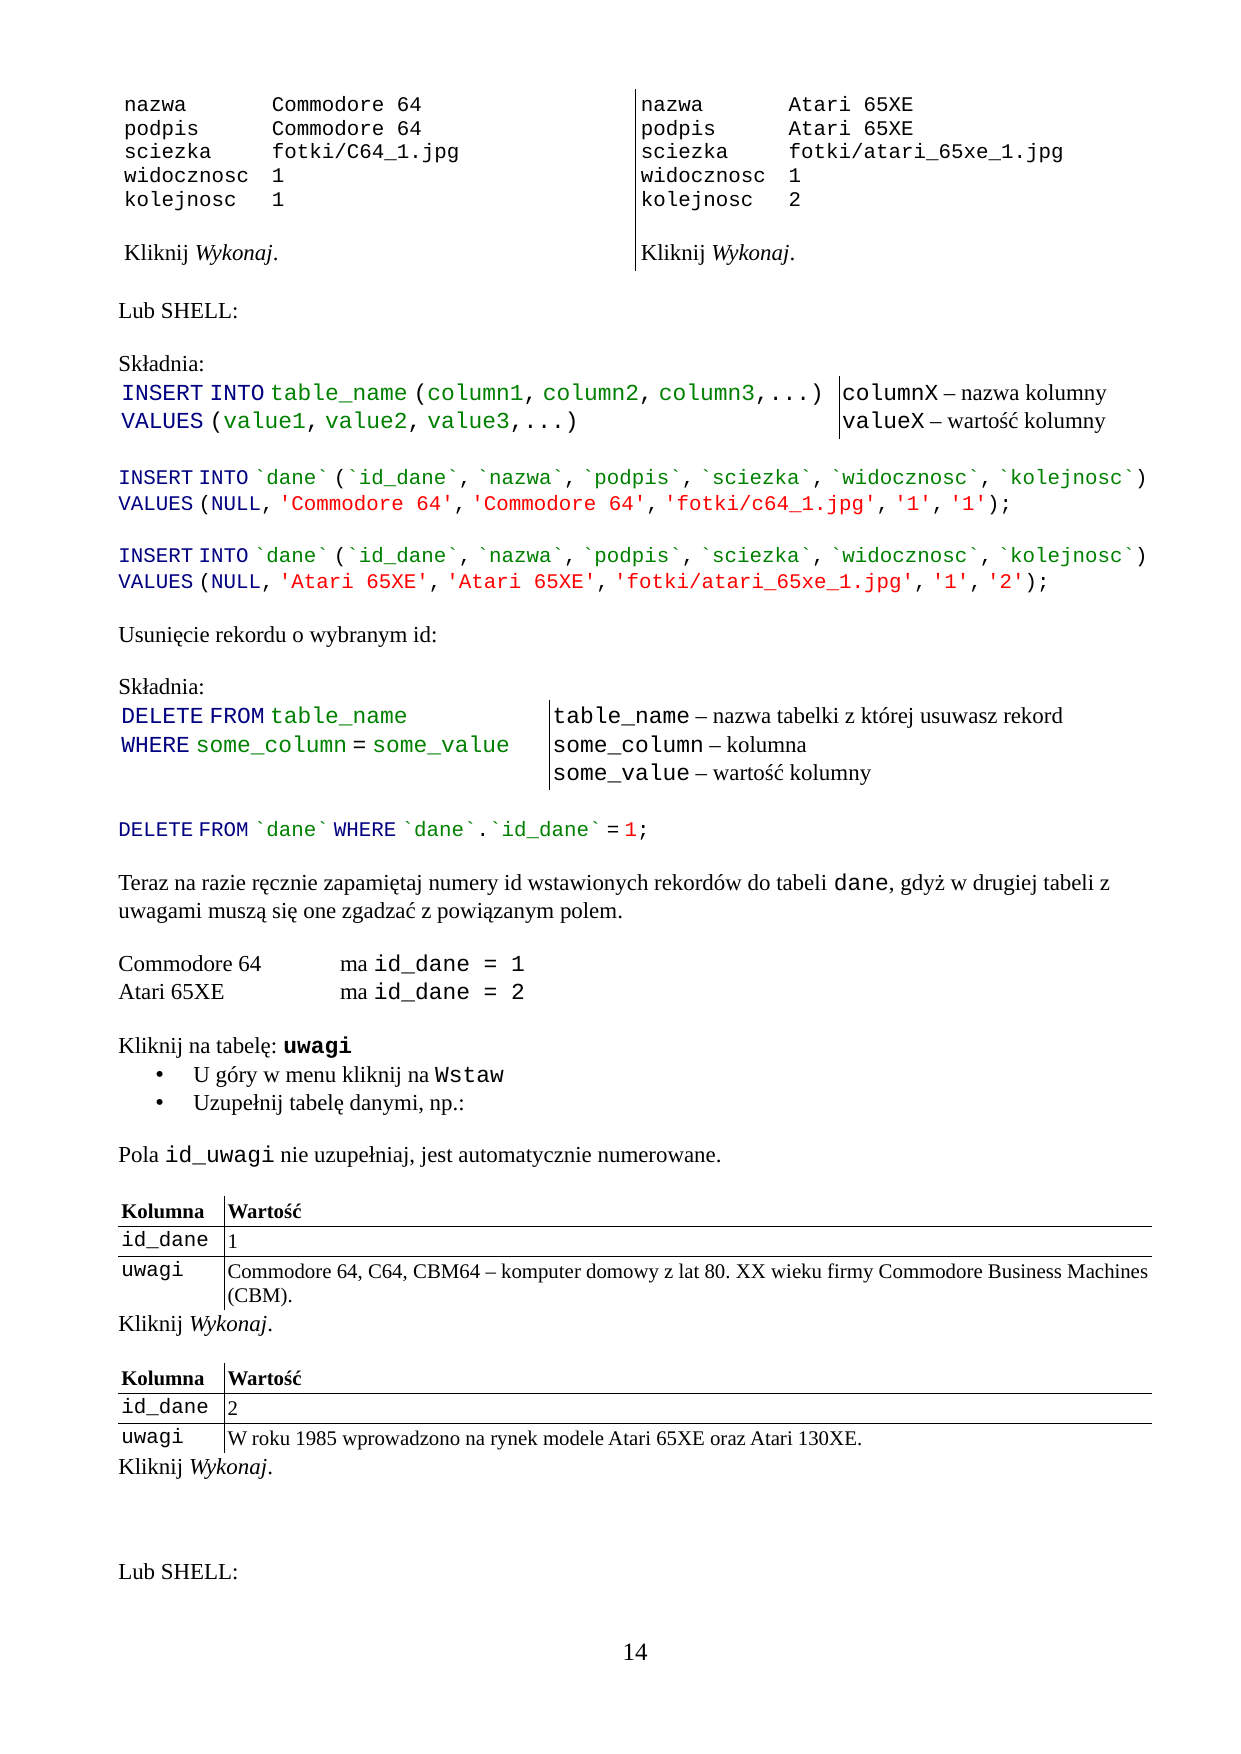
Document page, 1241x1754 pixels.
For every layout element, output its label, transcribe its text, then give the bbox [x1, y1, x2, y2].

text INSERT INTO `dane` (`id_dane`, `nazwa`, `podpis`, `sciezka`, `widocznosc`, `kolejnosc`) VALUES (NULL, 'Commodore 64', 'Commodore 64', 'fotki/c64_1.jpg', '1', '1'); [118, 465, 1152, 516]
table_header Kolumna [118, 1363, 224, 1393]
text Commodore 64 ma id_dane = 1 [118, 949, 1152, 978]
table_cell W roku 1985 wprowadzono na rynek modele Atari 65XE oraz Atari 130XE. [225, 1424, 1152, 1453]
table_cell Commodore 64, C64, CBM64 – komputer domowy z lat 80. XX wieku firmy Commodore Business Machines (CBM). [225, 1257, 1152, 1310]
table_header table_name – nazwa tabelki z której usuwasz rekord some_column – kolumna some_value – wartość kolumny [550, 700, 1152, 790]
text Usunięcie rekordu o wybranym id: [118, 621, 1152, 647]
table_cell uwagi [118, 1257, 224, 1310]
text Atari 65XE ma id_dane = 2 [118, 978, 1152, 1006]
text DELETE FROM `dane` WHERE `dane`.`id_dane` = 1; [118, 817, 1152, 842]
text Kliknij Wykonaj. [118, 1310, 1152, 1336]
text Lub SHELL: [118, 297, 1152, 324]
text Pola id_uwagi nie uzupełniaj, jest automatycznie numerowane. [118, 1142, 1152, 1170]
table_cell uwagi [118, 1424, 224, 1453]
table_header nazwa Atari 65XE podpis Atari 65XE sciezka fotki/atari_65xe_1.jpg widocznosc 1 kolejnosc 2 Kliknij Wykonaj. [636, 89, 1152, 271]
table_header DELETE FROM table_name WHERE some_column = some_value [118, 700, 549, 790]
table_header columnX – nazwa kolumny valueX – wartość kolumny [840, 376, 1152, 439]
table_cell 1 [225, 1227, 1152, 1256]
table_header Wartość [225, 1363, 1152, 1393]
text Składnia: [118, 350, 1152, 376]
list U góry w menu kliknij na Wstaw [156, 1061, 1152, 1089]
list Uzupełnij tabelę danymi, np.: [156, 1089, 1152, 1115]
table_header Kolumna [118, 1196, 224, 1226]
text Kliknij Wykonaj. [118, 1453, 1152, 1479]
text INSERT INTO `dane` (`id_dane`, `nazwa`, `podpis`, `sciezka`, `widocznosc`, `kolejnosc`) VALUES (NULL, 'Atari 65XE', 'Atari 65XE', 'fotki/atari_65xe_1.jpg', '1', '2'); [118, 543, 1152, 594]
table_header nazwa Commodore 64 podpis Commodore 64 sciezka fotki/C64_1.jpg widocznosc 1 kolejnosc 1 Kliknij Wykonaj. [118, 89, 635, 271]
text Składnia: [118, 673, 1152, 700]
text Teraz na razie ręcznie zapamiętaj numery id wstawionych rekordów do tabeli dane, gdyż w drugiej tabeli z uwagami muszą się one zgadzać z powiązanym polem. [118, 869, 1152, 923]
text Lub SHELL: [118, 1558, 1152, 1584]
table_cell 2 [225, 1394, 1152, 1423]
table_header INSERT INTO table_name (column1, column2, column3,...) VALUES (value1, value2, value3,...) [118, 376, 839, 439]
table_cell id_dane [118, 1227, 224, 1256]
text Kliknij na tabelę: uwagi [118, 1032, 1152, 1061]
table_header Wartość [225, 1196, 1152, 1226]
table_cell id_dane [118, 1394, 224, 1423]
